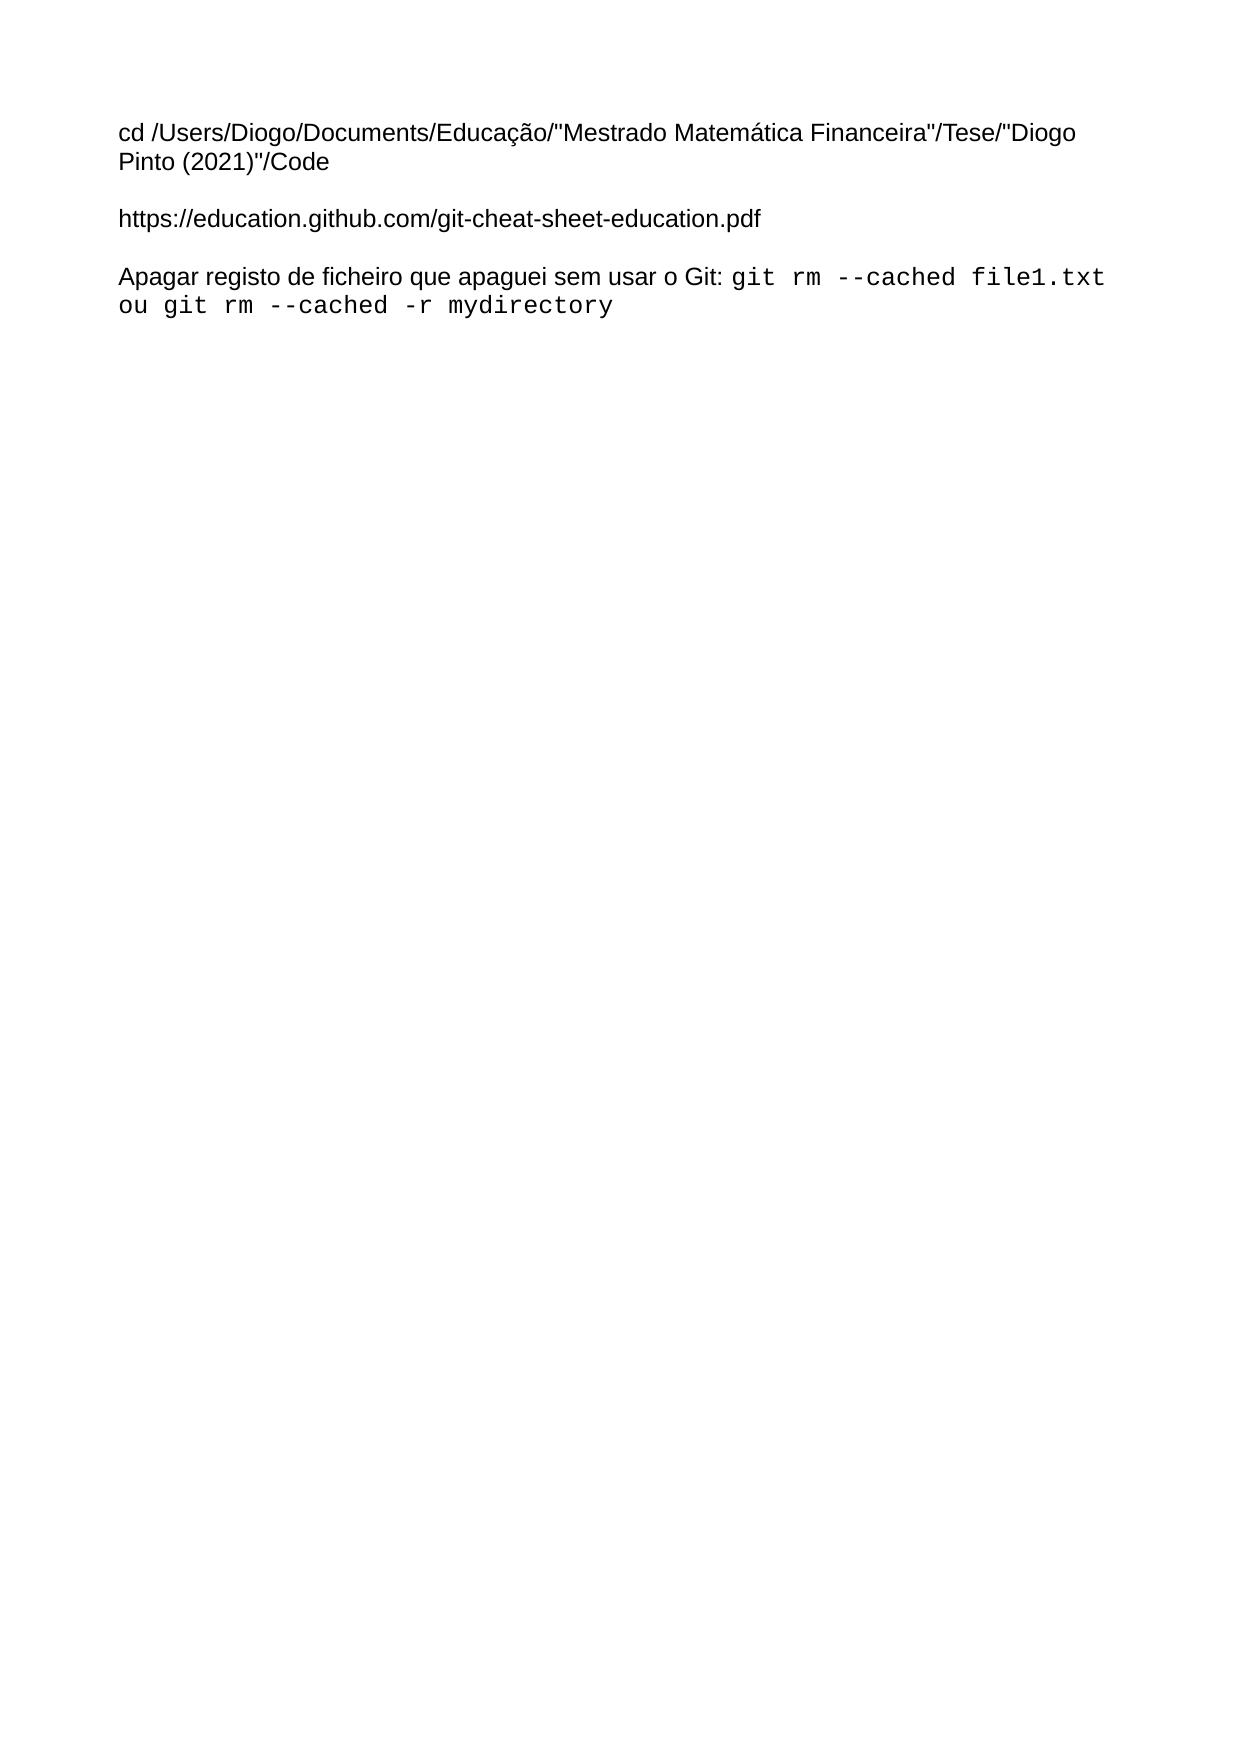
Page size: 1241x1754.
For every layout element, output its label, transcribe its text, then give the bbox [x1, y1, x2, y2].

text Apagar registo de ficheiro que apaguei sem usar o Git: git rm --cached file1.txt ou git rm --cached -r mydirectory [118, 262, 1122, 321]
text https://education.github.com/git-cheat-sheet-education.pdf [118, 204, 1122, 233]
text cd /Users/Diogo/Documents/Educação/"Mestrado Matemática Financeira"/Tese/"Diogo Pinto (2021)"/Code [118, 118, 1122, 176]
